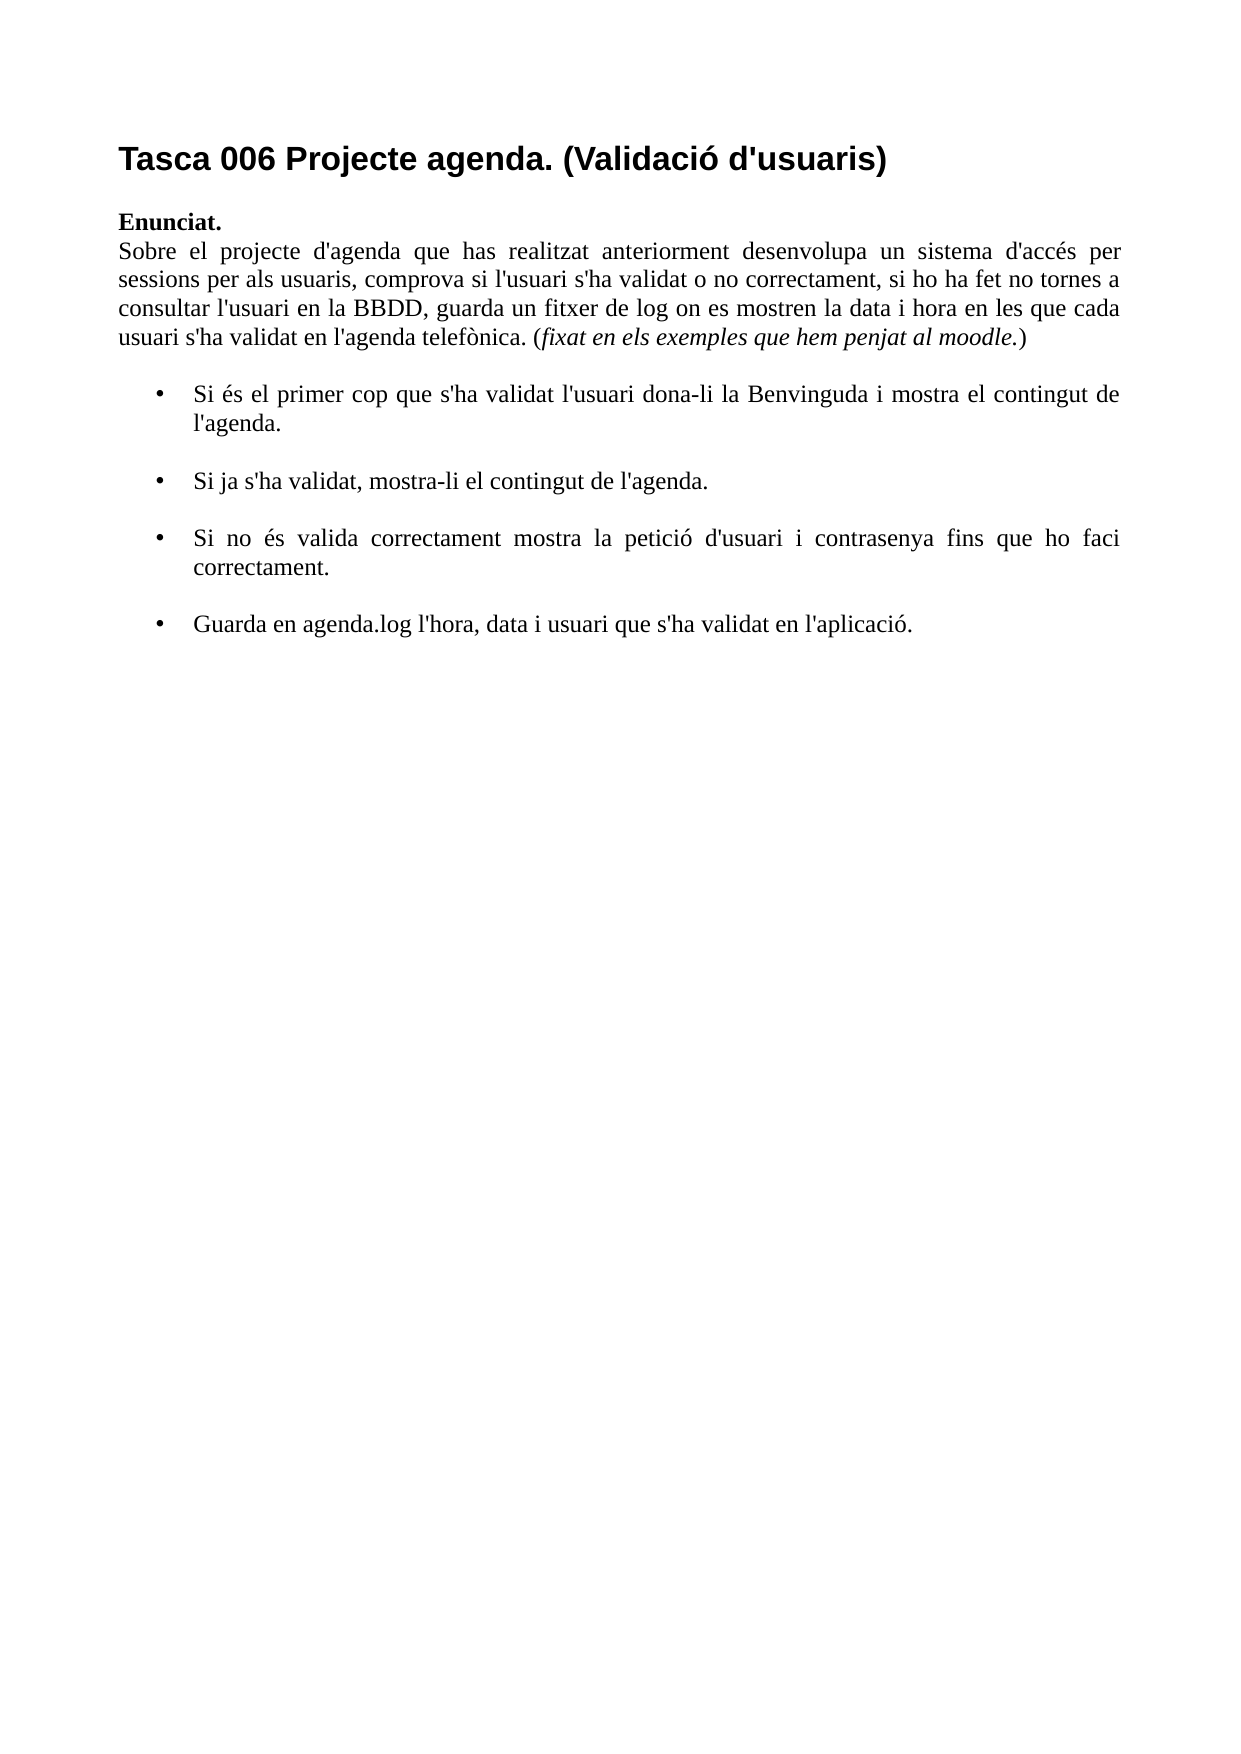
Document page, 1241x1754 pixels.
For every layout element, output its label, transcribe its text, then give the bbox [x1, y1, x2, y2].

list Si no és valida correctament mostra la petició d'usuari i contrasenya fins que ho faci correctament. [156, 523, 1122, 581]
list Si és el primer cop que s'ha validat l'usuari dona-li la Benvinguda i mostra el contingut de l'agenda. [156, 379, 1122, 437]
text Sobre el projecte d'agenda que has realitzat anteriorment desenvolupa un sistema d'accés per sessions per als usuaris, comprova si l'usuari s'ha validat o no correctament, si ho ha fet no tornes a consultar l'usuari en la BBDD, guarda un fitxer de log on es mostren la data i hora en les que cada usuari s'ha validat en l'agenda telefònica. (fixat en els exemples que hem penjat al moodle.) [118, 236, 1122, 351]
list Si ja s'ha validat, mostra-li el contingut de l'agenda. [156, 466, 1122, 494]
list Guarda en agenda.log l'hora, data i usuari que s'ha validat en l'aplicació. [156, 609, 1122, 638]
text Enunciat. [118, 207, 1122, 236]
